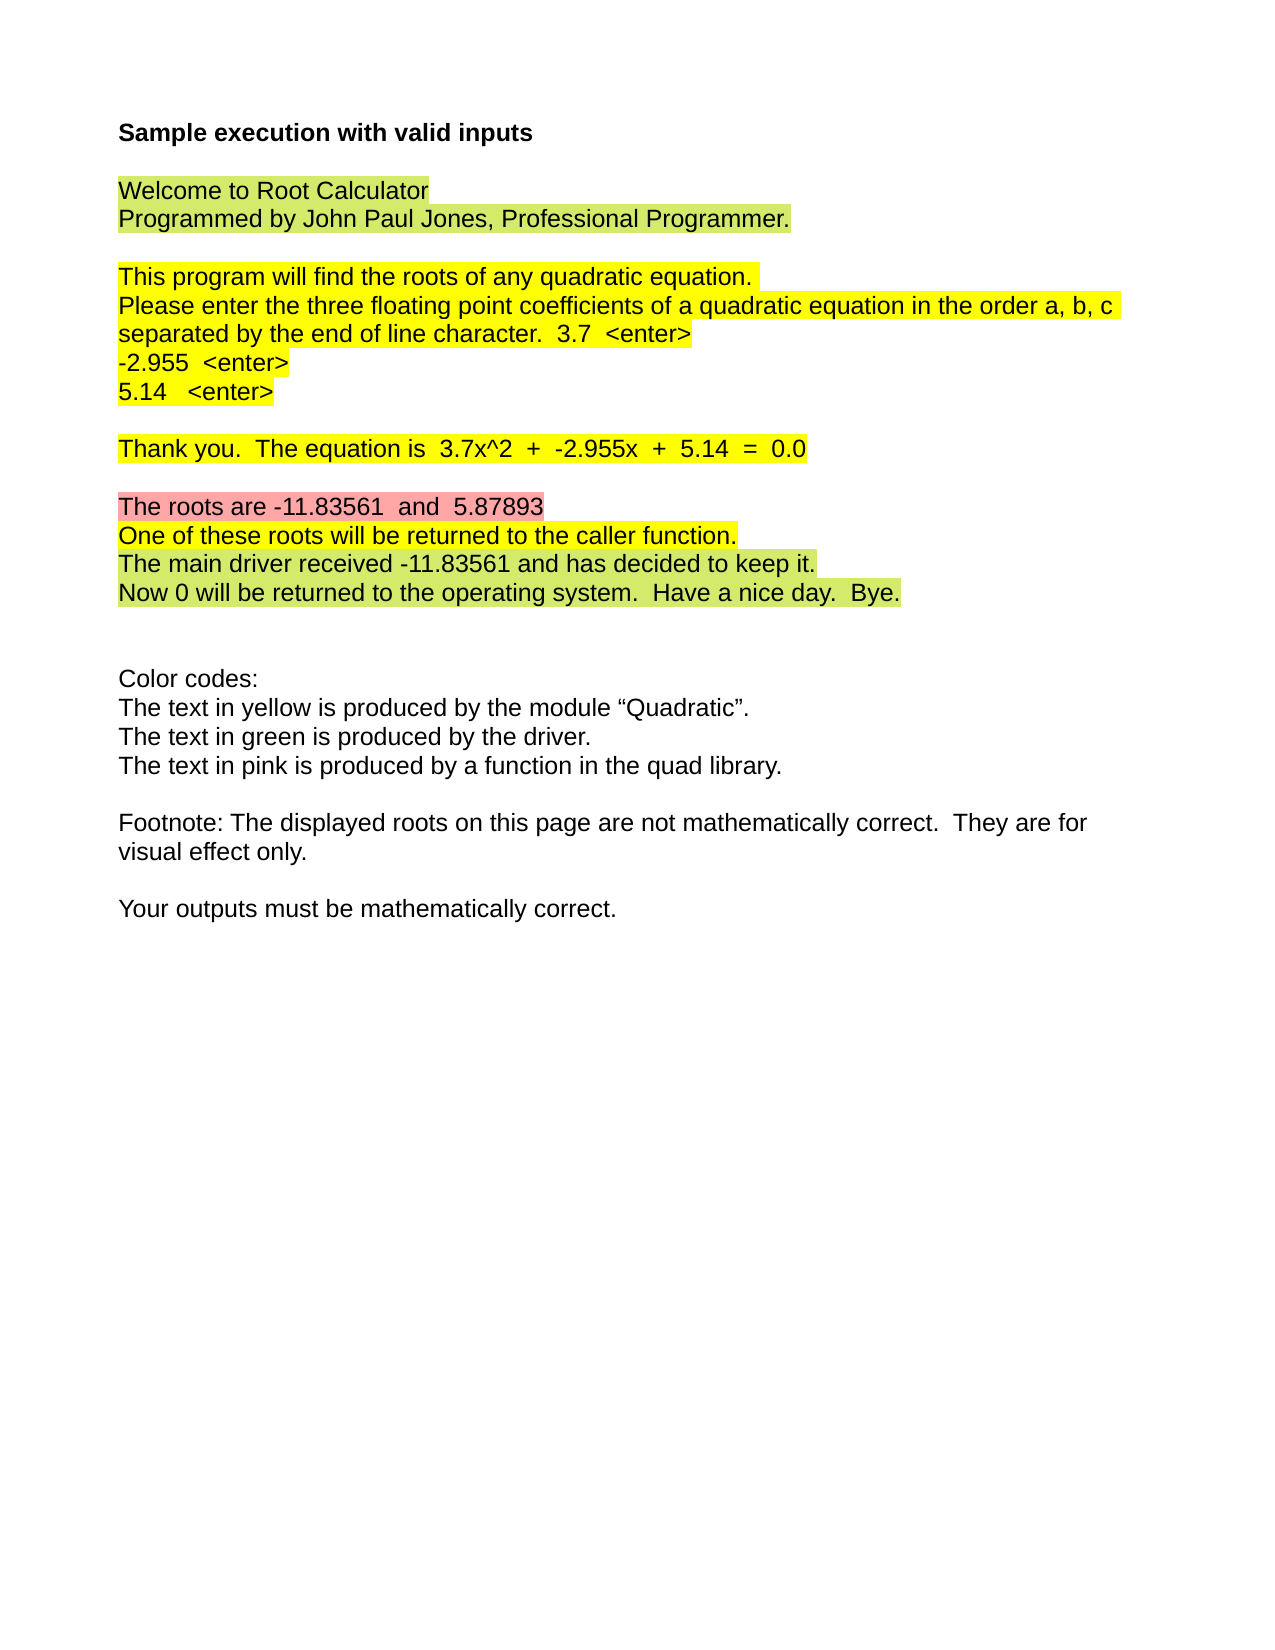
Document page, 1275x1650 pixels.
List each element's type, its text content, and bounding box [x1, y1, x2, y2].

text Color codes: [118, 664, 1157, 693]
text The text in yellow is produced by the module “Quadratic”. [118, 693, 1157, 722]
text Welcome to Root Calculator [118, 176, 1157, 204]
text Programmed by John Paul Jones, Professional Programmer. [118, 204, 1157, 233]
text The text in green is produced by the driver. [118, 722, 1157, 751]
text This program will find the roots of any quadratic equation. [118, 262, 1157, 291]
text Please enter the three floating point coefficients of a quadratic equation in the order a, b, c separated by the end of line character. 3.7 <enter> [118, 291, 1157, 348]
text One of these roots will be returned to the caller function. [118, 521, 1157, 549]
text Sample execution with valid inputs [118, 118, 1157, 147]
text Now 0 will be returned to the operating system. Have a nice day. Bye. [118, 578, 1157, 607]
text Thank you. The equation is 3.7x^2 + -2.955x + 5.14 = 0.0 [118, 434, 1157, 463]
text Your outputs must be mathematically correct. [118, 894, 1157, 923]
text The main driver received -11.83561 and has decided to keep it. [118, 549, 1157, 578]
text The roots are -11.83561 and 5.87893 [118, 492, 1157, 521]
text -2.955 <enter> [118, 348, 1157, 377]
text The text in pink is produced by a function in the quad library. [118, 751, 1157, 779]
text 5.14 <enter> [118, 377, 1157, 406]
text Footnote: The displayed roots on this page are not mathematically correct. They are for visual effect only. [118, 808, 1157, 866]
